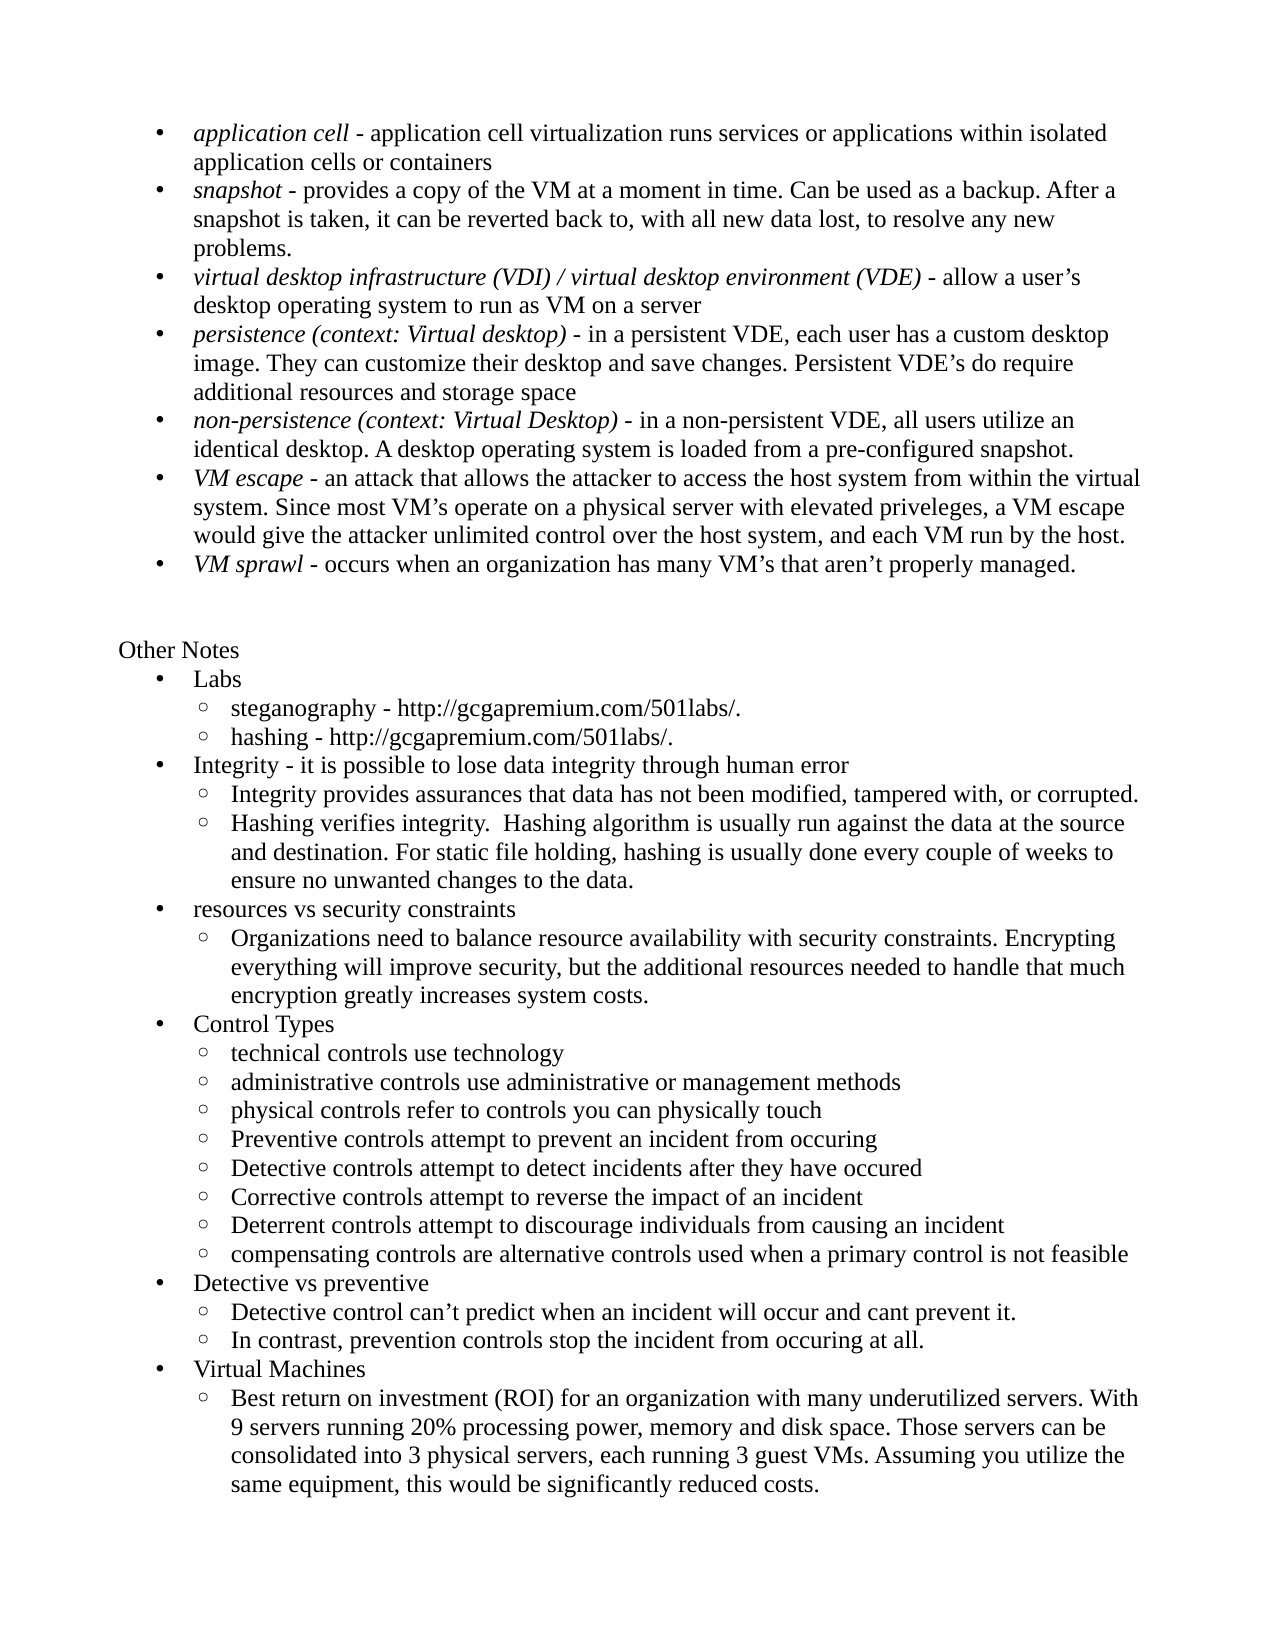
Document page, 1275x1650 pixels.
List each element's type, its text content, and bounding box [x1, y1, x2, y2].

list Hashing verifies integrity. Hashing algorithm is usually run against the data at the source and destination. For static file holding, hashing is usually done every couple of weeks to ensure no unwanted changes to the data. [193, 808, 1157, 894]
list Detective controls attempt to detect incidents after they have occured [193, 1153, 1157, 1182]
list application cell - application cell virtualization runs services or applications within isolated application cells or containers [156, 118, 1157, 176]
list Integrity provides assurances that data has not been modified, tampered with, or corrupted. [193, 779, 1157, 808]
list technical controls use technology [193, 1038, 1157, 1067]
list hashing - http://gcgapremium.com/501labs/. [193, 722, 1157, 751]
list Deterrent controls attempt to discourage individuals from causing an incident [193, 1211, 1157, 1239]
list compensating controls are alternative controls used when a primary control is not feasible [193, 1239, 1157, 1268]
list In contrast, prevention controls stop the incident from occuring at all. [193, 1326, 1157, 1354]
list Control Types [156, 1009, 1157, 1038]
list Best return on investment (ROI) for an organization with many underutilized servers. With 9 servers running 20% processing power, memory and disk space. Those servers can be consolidated into 3 physical servers, each running 3 guest VMs. Assuming you utilize the same equipment, this would be significantly reduced costs. [193, 1383, 1157, 1498]
list Preventive controls attempt to prevent an incident from occuring [193, 1124, 1157, 1153]
list Detective control can’t predict when an incident will occur and cant prevent it. [193, 1297, 1157, 1326]
list resources vs security constraints [156, 894, 1157, 923]
text Other Notes [118, 636, 1157, 664]
list Virtual Machines [156, 1354, 1157, 1383]
list non-persistence (context: Virtual Desktop) - in a non-persistent VDE, all users utilize an identical desktop. A desktop operating system is loaded from a pre-configured snapshot. [156, 406, 1157, 463]
list virtual desktop infrastructure (VDI) / virtual desktop environment (VDE) - allow a user’s desktop operating system to run as VM on a server [156, 262, 1157, 319]
list VM escape - an attack that allows the attacker to access the host system from within the virtual system. Since most VM’s operate on a physical server with elevated priveleges, a VM escape would give the attacker unlimited control over the host system, and each VM run by the host. [156, 463, 1157, 549]
list Organizations need to balance resource availability with security constraints. Encrypting everything will improve security, but the additional resources needed to handle that much encryption greatly increases system costs. [193, 923, 1157, 1009]
list VM sprawl - occurs when an organization has many VM’s that aren’t properly managed. [156, 549, 1157, 578]
list physical controls refer to controls you can physically touch [193, 1096, 1157, 1124]
list Integrity - it is possible to lose data integrity through human error [156, 751, 1157, 779]
list persistence (context: Virtual desktop) - in a persistent VDE, each user has a custom desktop image. They can customize their desktop and save changes. Persistent VDE’s do require additional resources and storage space [156, 319, 1157, 406]
list Detective vs preventive [156, 1268, 1157, 1297]
list Labs [156, 664, 1157, 693]
list Corrective controls attempt to reverse the impact of an incident [193, 1182, 1157, 1211]
list steganography - http://gcgapremium.com/501labs/. [193, 693, 1157, 722]
list snapshot - provides a copy of the VM at a moment in time. Can be used as a backup. After a snapshot is taken, it can be reverted back to, with all new data lost, to resolve any new problems. [156, 176, 1157, 262]
list administrative controls use administrative or management methods [193, 1067, 1157, 1096]
